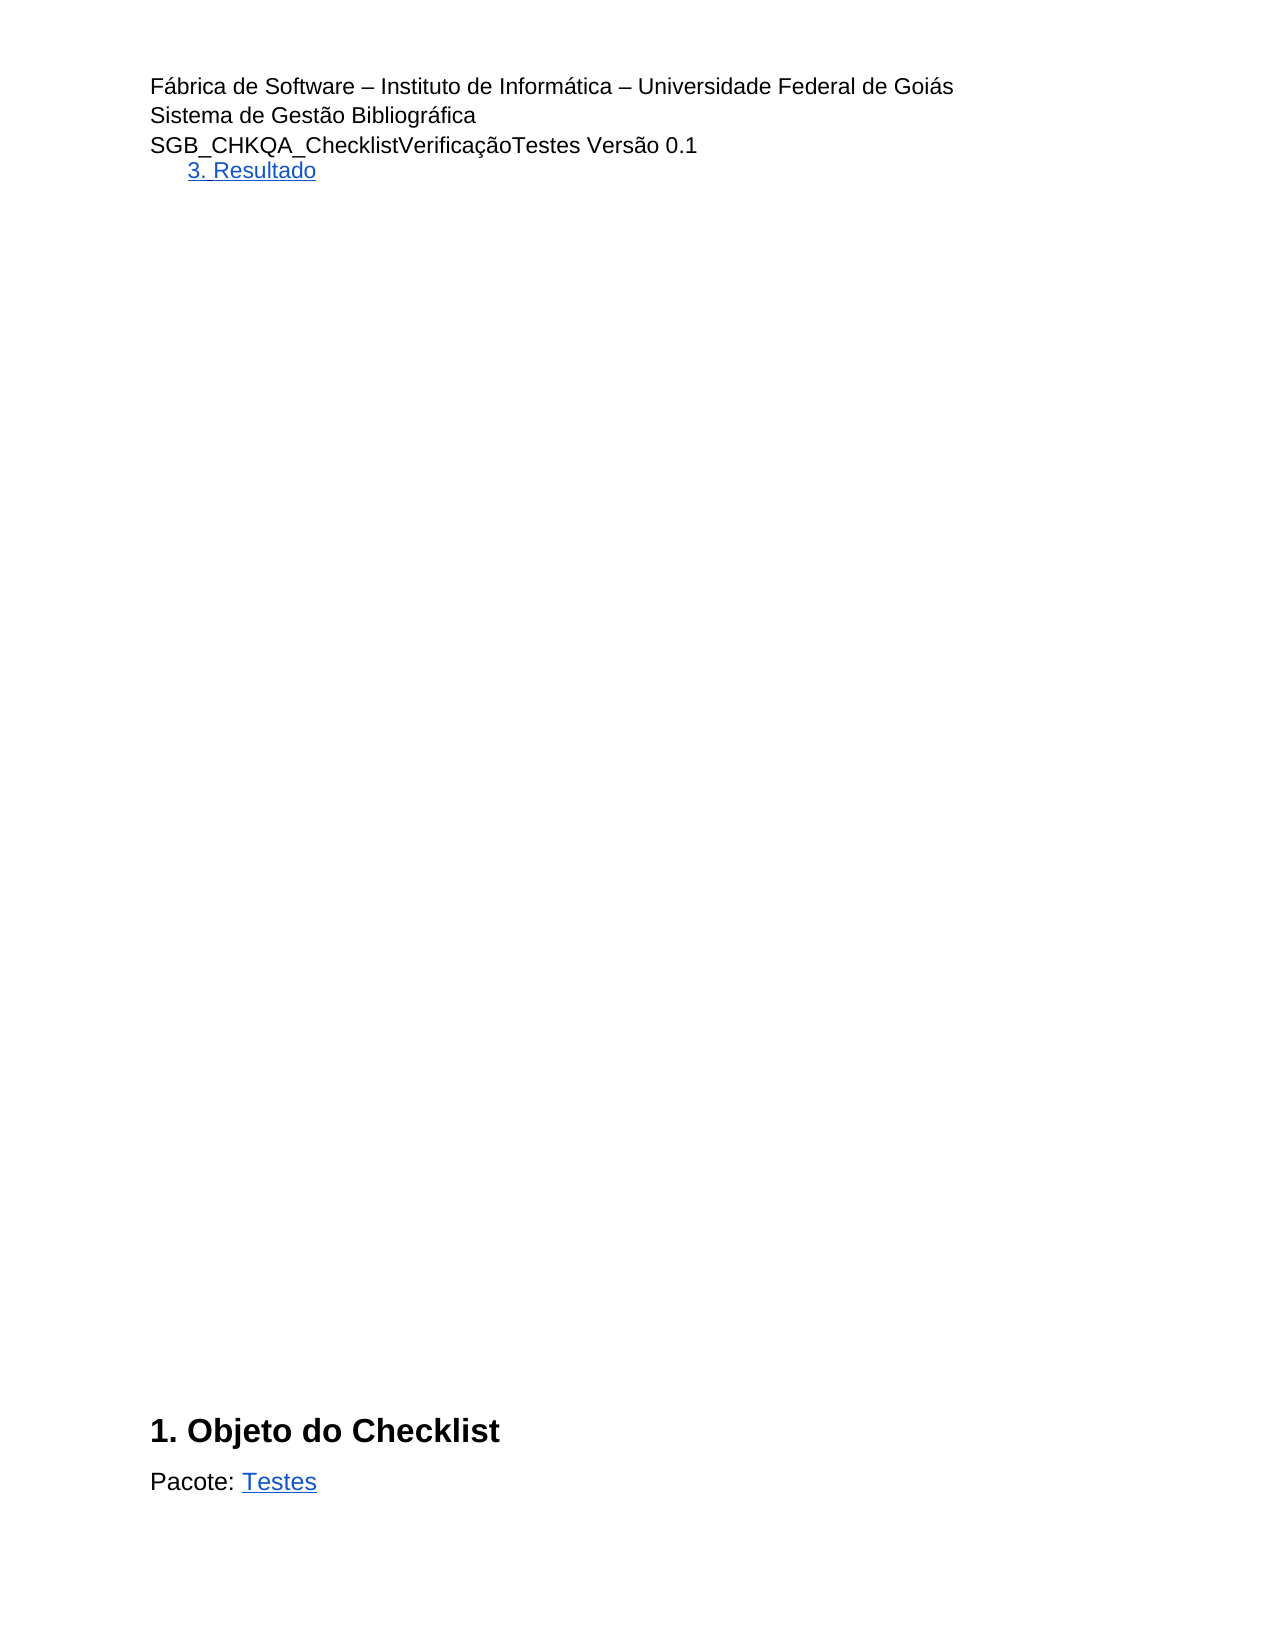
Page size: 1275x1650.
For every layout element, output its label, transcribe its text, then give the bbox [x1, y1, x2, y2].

subtitle 1. Objeto do Checklist [150, 1412, 1125, 1450]
text Pacote: Testes [150, 1468, 1125, 1496]
text 3. Resultado [187, 158, 1125, 184]
